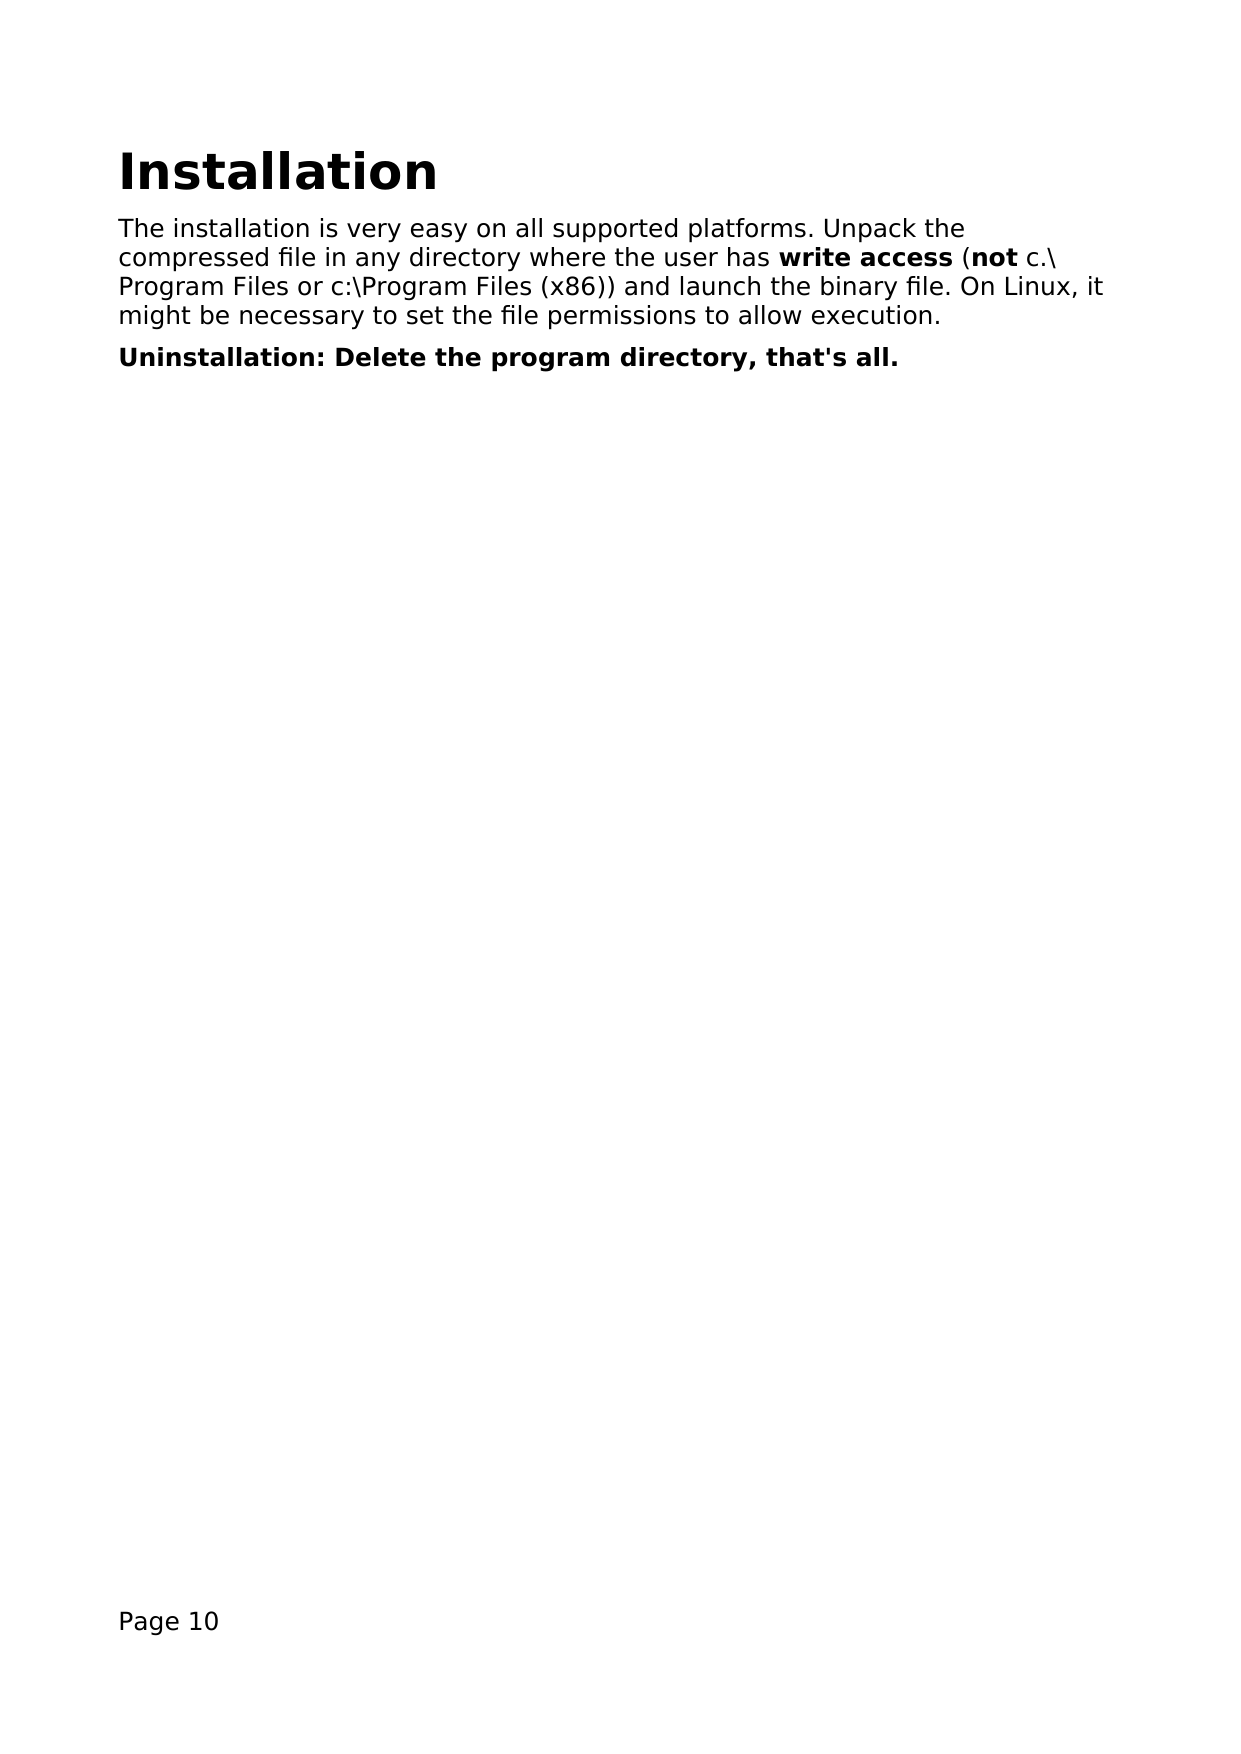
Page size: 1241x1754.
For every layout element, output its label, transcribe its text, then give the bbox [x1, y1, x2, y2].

text Uninstallation: Delete the program directory, that's all. [118, 343, 1122, 372]
subtitle Installation [118, 143, 1122, 201]
text The installation is very easy on all supported platforms. Unpack the compressed file in any directory where the user has write access (not c.\Program Files or c:\Program Files (x86)) and launch the binary file. On Linux, it might be necessary to set the file permissions to allow execution. [118, 214, 1122, 331]
